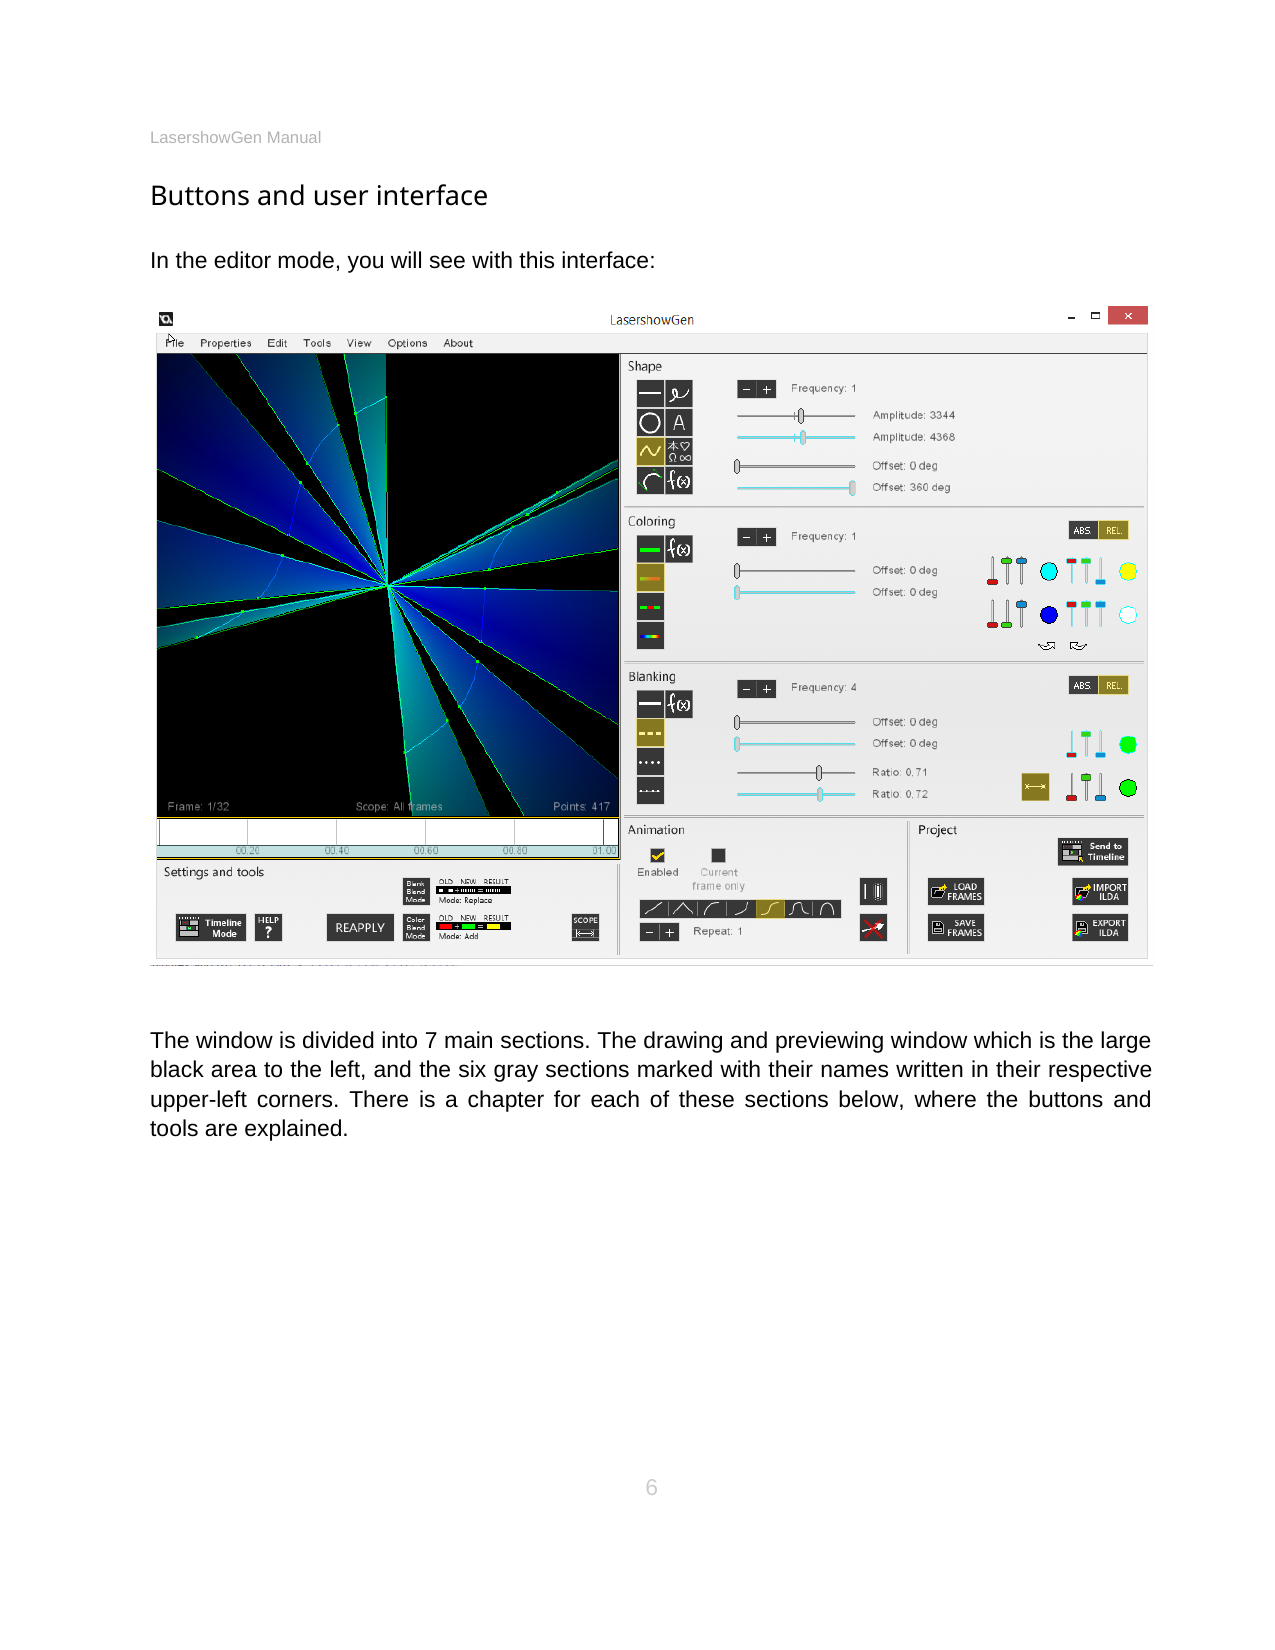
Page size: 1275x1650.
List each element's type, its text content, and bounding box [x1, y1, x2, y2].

text In the editor mode, you will see with this interface: [150, 248, 1153, 274]
text The window is divided into 7 main sections. The drawing and previewing window which is the large black area to the left, and the six gray sections marked with their names written in their respective upper-left corners. There is a chapter for each of these sections below, where the buttons and tools are explained. [150, 1028, 1153, 1141]
subtitle Buttons and user interface [150, 176, 1153, 213]
picture [150, 306, 1154, 966]
